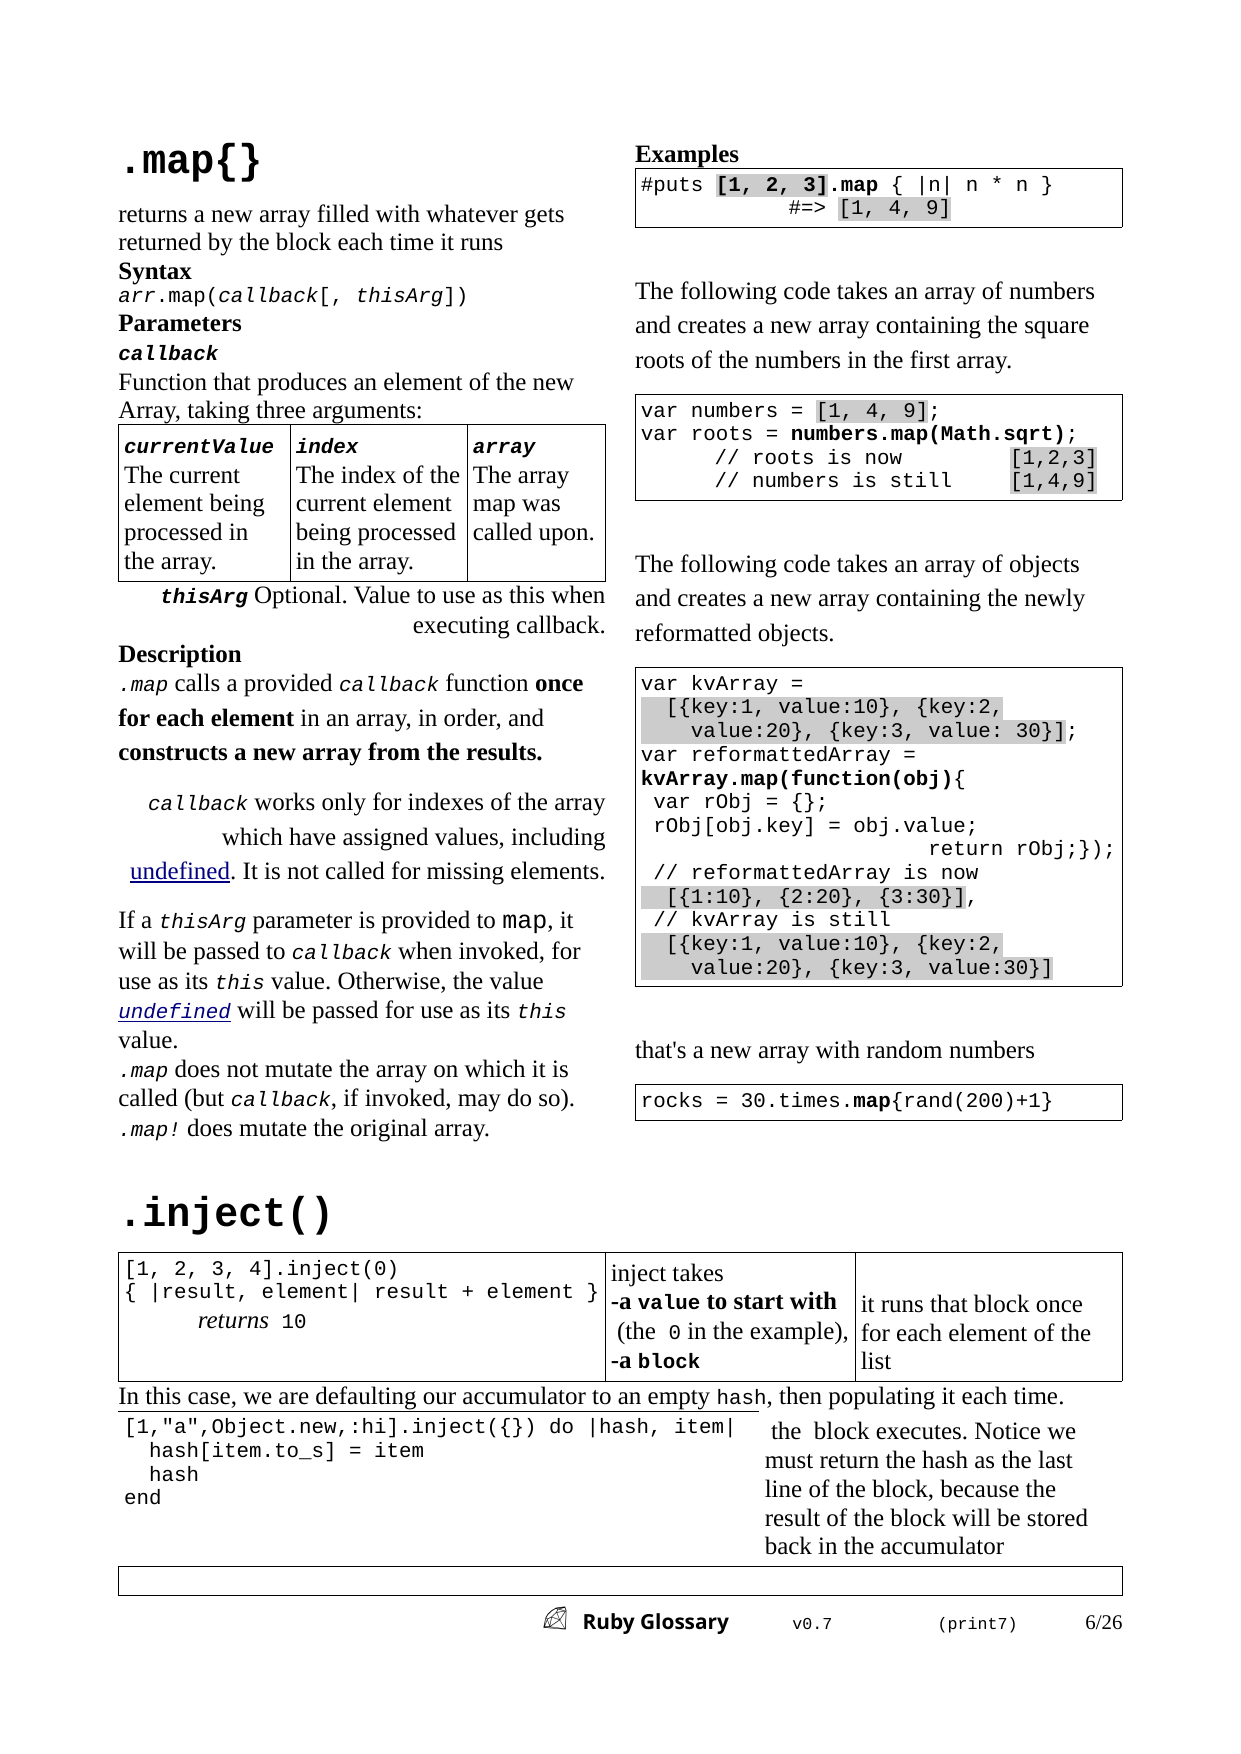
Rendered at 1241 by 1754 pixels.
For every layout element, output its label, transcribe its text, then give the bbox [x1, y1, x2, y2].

text The following code takes an array of numbers and creates a new array containing the square roots of the numbers in the first array. [635, 276, 1122, 373]
table_header var numbers = [1, 4, 9]; var roots = numbers.map(Math.sqrt); // roots is now [1,2,3] // numbers is still [1,4,9] [636, 395, 1122, 500]
text If a thisArg parameter is provided to map, it will be passed to callback when invoked, for use as its this value. Otherwise, the value undefined will be passed for use as its this value. [118, 905, 605, 1054]
text .map calls a provided callback function once for each element in an array, in order, and constructs a new array from the results. [118, 668, 605, 766]
text callback works only for indexes of the array which have assigned values, including undefined. It is not called for missing elements. [118, 787, 605, 885]
table_header var kvArray = [{key:1, value:10}, {key:2, value:20}, {key:3, value: 30}]; var reformattedArray = kvArray.map(function(obj){ var rObj = {}; rObj[obj.key] = obj.value; return rObj;}); // reformattedArray is now [{1:10}, {2:20}, {3:30}], // kvArray is still [{key:1, value:10}, {key:2, value:20}, {key:3, value:30}] [636, 668, 1122, 986]
text Examples [635, 139, 1122, 168]
text that's a new array with random numbers [635, 1035, 1122, 1064]
table_header array The array map was called upon. [468, 425, 605, 581]
list Function that produces an element of the new Array, taking three arguments: [118, 367, 605, 424]
text The following code takes an array of objects and creates a new array containing the newly reformatted objects. [635, 549, 1122, 647]
text Description [118, 639, 605, 668]
text .map does not mutate the array on which it is called (but callback, if invoked, may do so). [118, 1054, 605, 1113]
table_header [1, 2, 3, 4].inject(0) { |result, element| result + element } returns 10 [119, 1253, 605, 1381]
subtitle .inject() [118, 1192, 1122, 1239]
text Parameters [118, 308, 605, 337]
text arr.map(callback[, thisArg]) [118, 285, 605, 308]
table_header rocks = 30.times.map{rand(200)+1} [636, 1085, 1122, 1119]
table_header currentValue The current element being processed in the array. [119, 425, 290, 581]
table_header index The index of the current element being processed in the array. [291, 425, 467, 581]
text returns a new array filled with whatever gets returned by the block each time it runs [118, 199, 605, 256]
subtitle callback [118, 337, 605, 367]
picture [541, 1605, 567, 1630]
table_header the block executes. Notice we must return the hash as the last line of the block, because the result of the block will be stored back in the accumulator [759, 1411, 1122, 1566]
text Syntax [118, 256, 605, 285]
table_header inject takes -a value to start with (the 0 in the example), -a block [606, 1253, 855, 1381]
table_header [1,"a",Object.new,:hi].inject({}) do |hash, item| hash[item.to_s] = item hash end [118, 1412, 759, 1566]
table_header #puts [1, 2, 3].map { |n| n * n } #=> [1, 4, 9] [636, 169, 1122, 227]
table_header it runs that block once for each element of the list [856, 1253, 1122, 1381]
list thisArg Optional. Value to use as this when executing callback. [118, 582, 605, 639]
text In this case, we are defaulting our accumulator to an empty hash, then populating it each time. [118, 1382, 1122, 1411]
subtitle .map{} [118, 139, 605, 186]
text .map! does mutate the original array. [118, 1113, 605, 1142]
